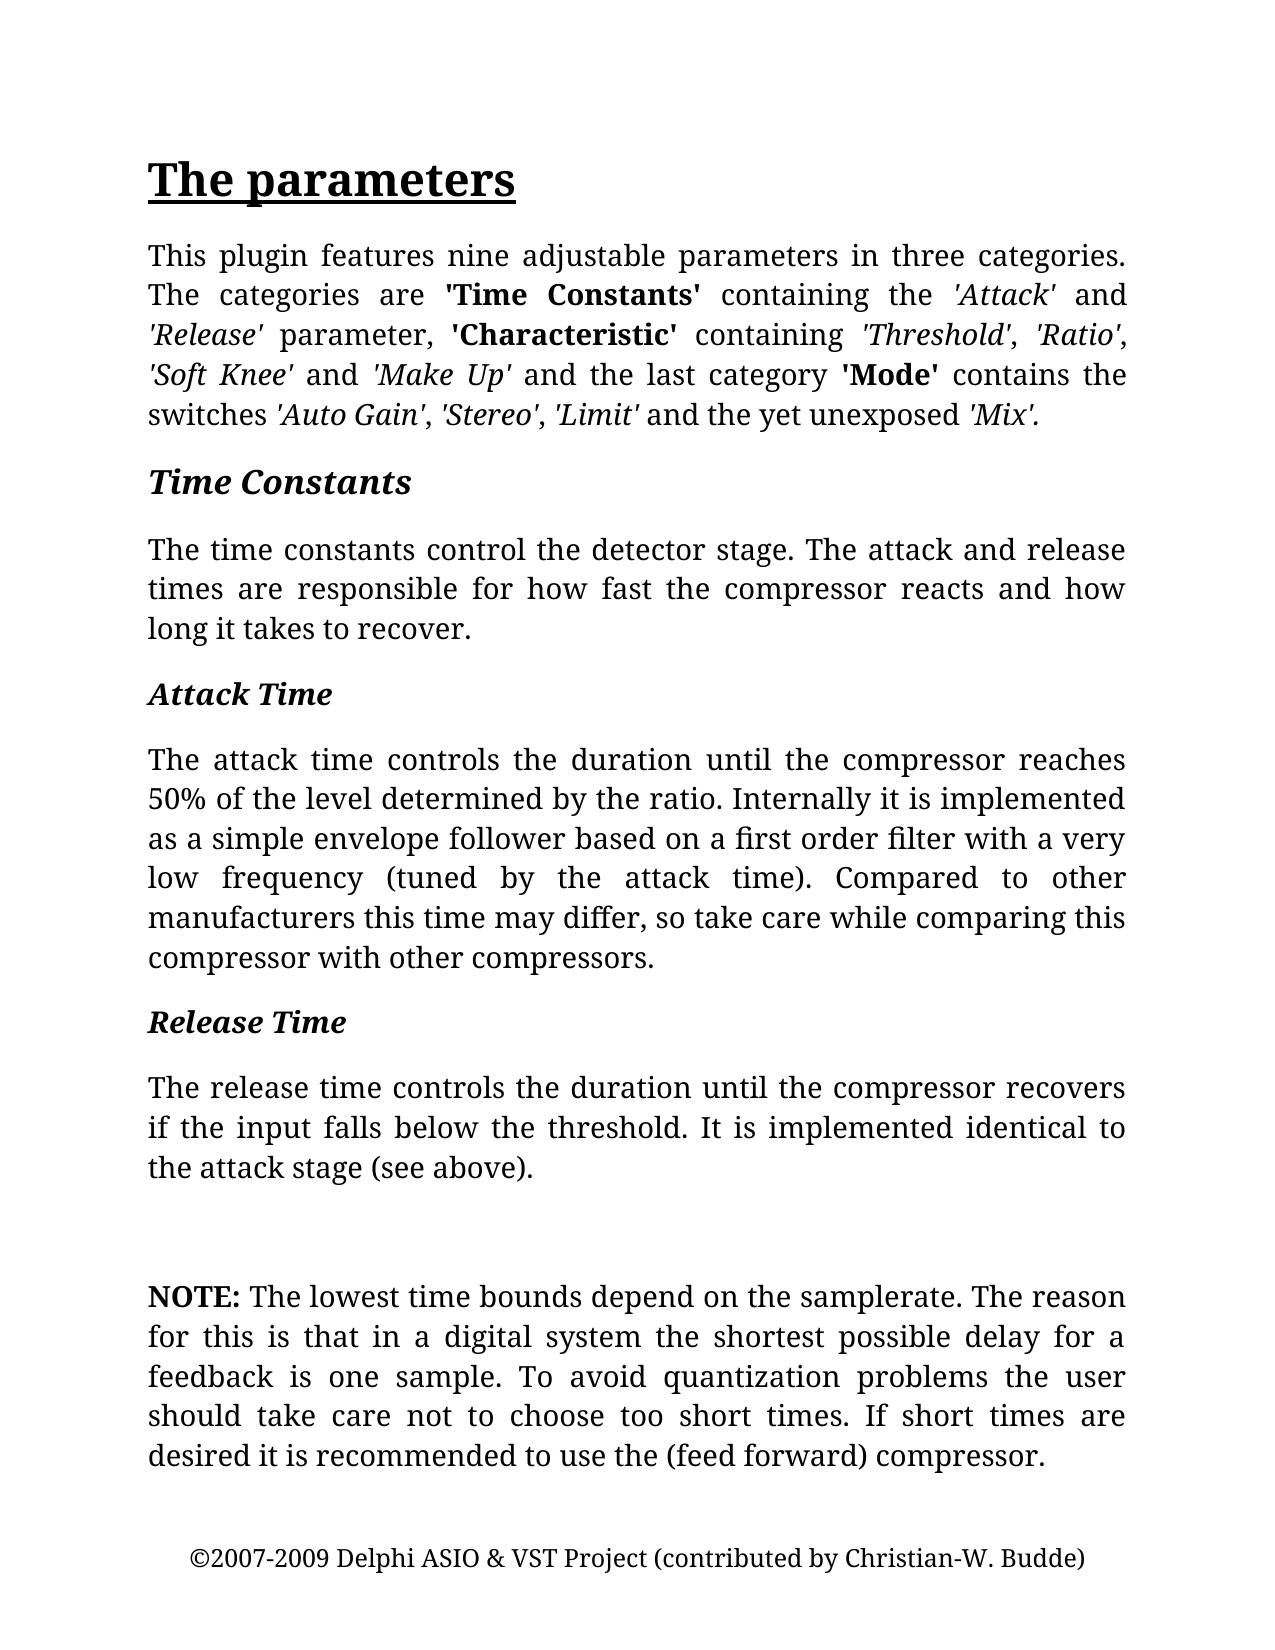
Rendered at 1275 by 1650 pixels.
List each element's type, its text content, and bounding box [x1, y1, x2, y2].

text This plugin features nine adjustable parameters in three categories. The categories are 'Time Constants' containing the 'Attack' and 'Release' parameter, 'Characteristic' containing 'Threshold', 'Ratio', 'Soft Knee' and 'Make Up' and the last category 'Mode' contains the switches 'Auto Gain', 'Stereo', 'Limit' and the yet unexposed 'Mix'. [148, 235, 1127, 433]
subtitle Attack Time [148, 673, 1127, 714]
text The time constants control the detector stage. The attack and release times are responsible for how fast the compressor reacts and how long it takes to recover. [148, 529, 1127, 648]
subtitle Time Constants [148, 458, 1127, 504]
text NOTE: The lowest time bounds depend on the samplerate. The reason for this is that in a digital system the shortest possible delay for a feedback is one sample. To avoid quantization problems the user should take care not to choose too short times. If short times are desired it is recommended to use the (feed forward) compressor. [148, 1276, 1127, 1475]
text The attack time controls the duration until the compressor reaches 50% of the level determined by the ratio. Internally it is implemented as a simple envelope follower based on a first order filter with a very low frequency (tuned by the attack time). Compared to other manufacturers this time may differ, so take care while comparing this compressor with other compressors. [148, 739, 1127, 977]
text The release time controls the duration until the compressor recovers if the input falls below the threshold. It is implemented identical to the attack stage (see above). [148, 1068, 1127, 1187]
subtitle The parameters [148, 148, 1127, 210]
subtitle Release Time [148, 1002, 1127, 1043]
